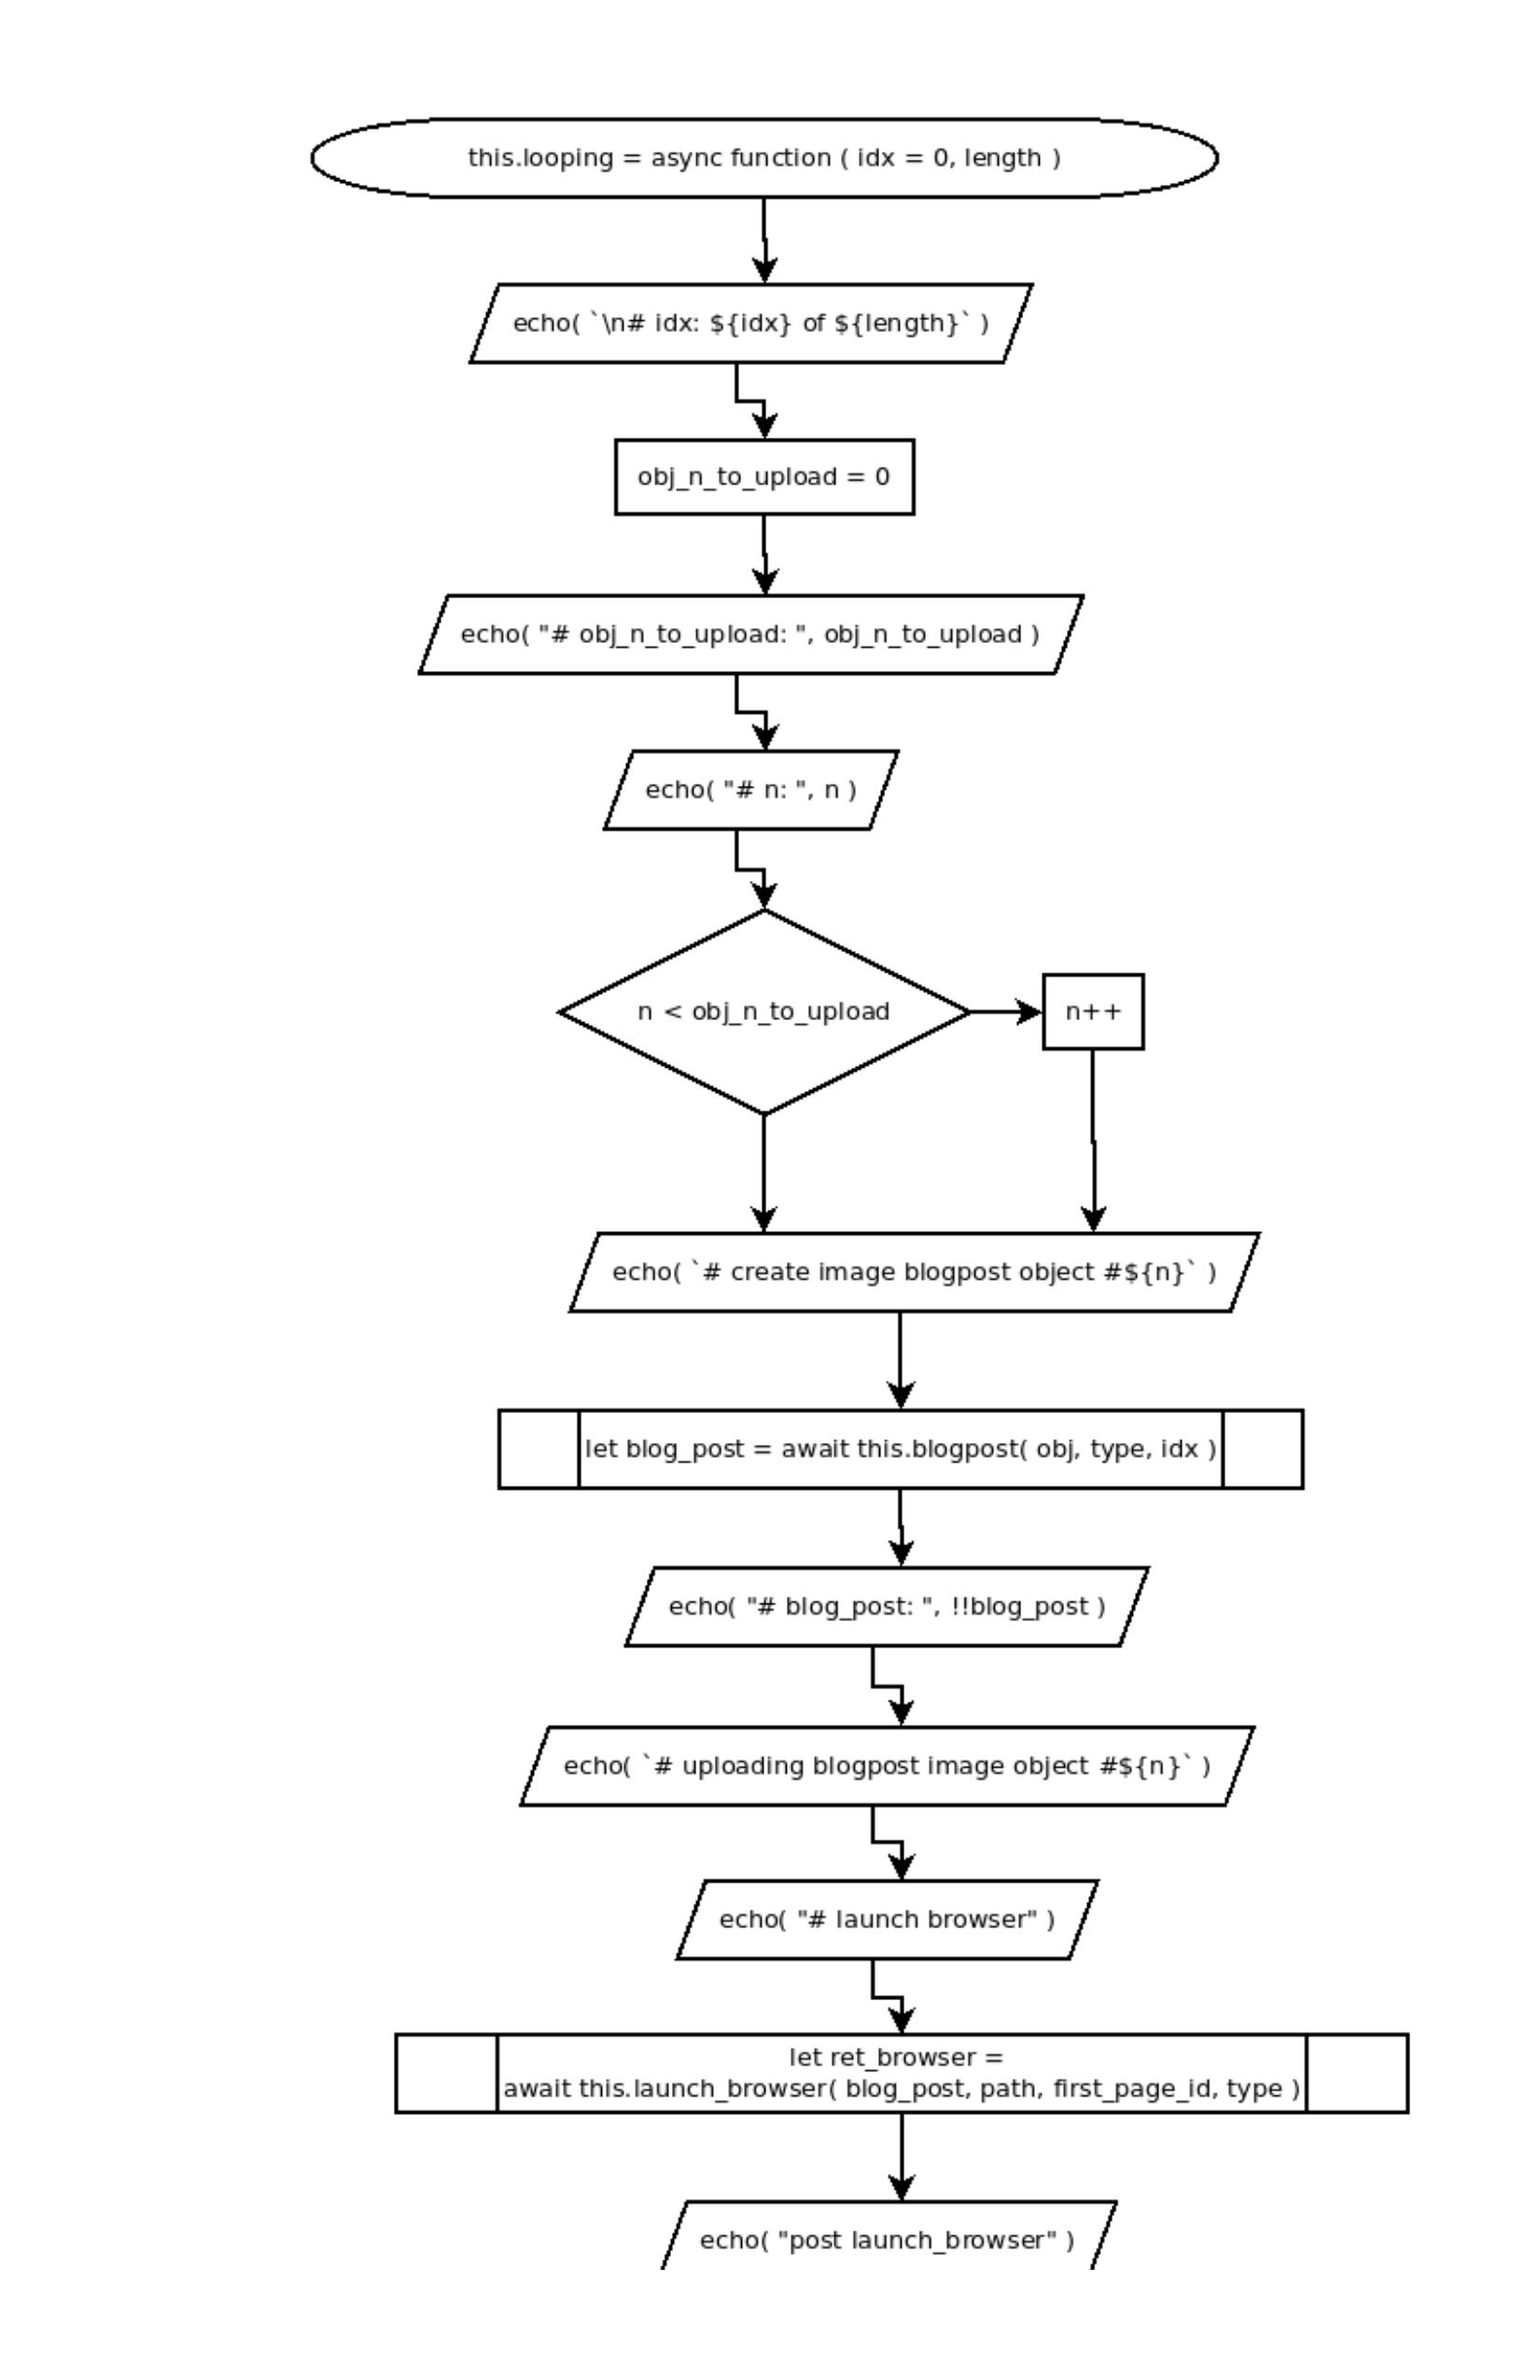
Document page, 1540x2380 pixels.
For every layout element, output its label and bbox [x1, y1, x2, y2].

picture [70, 110, 1527, 2270]
